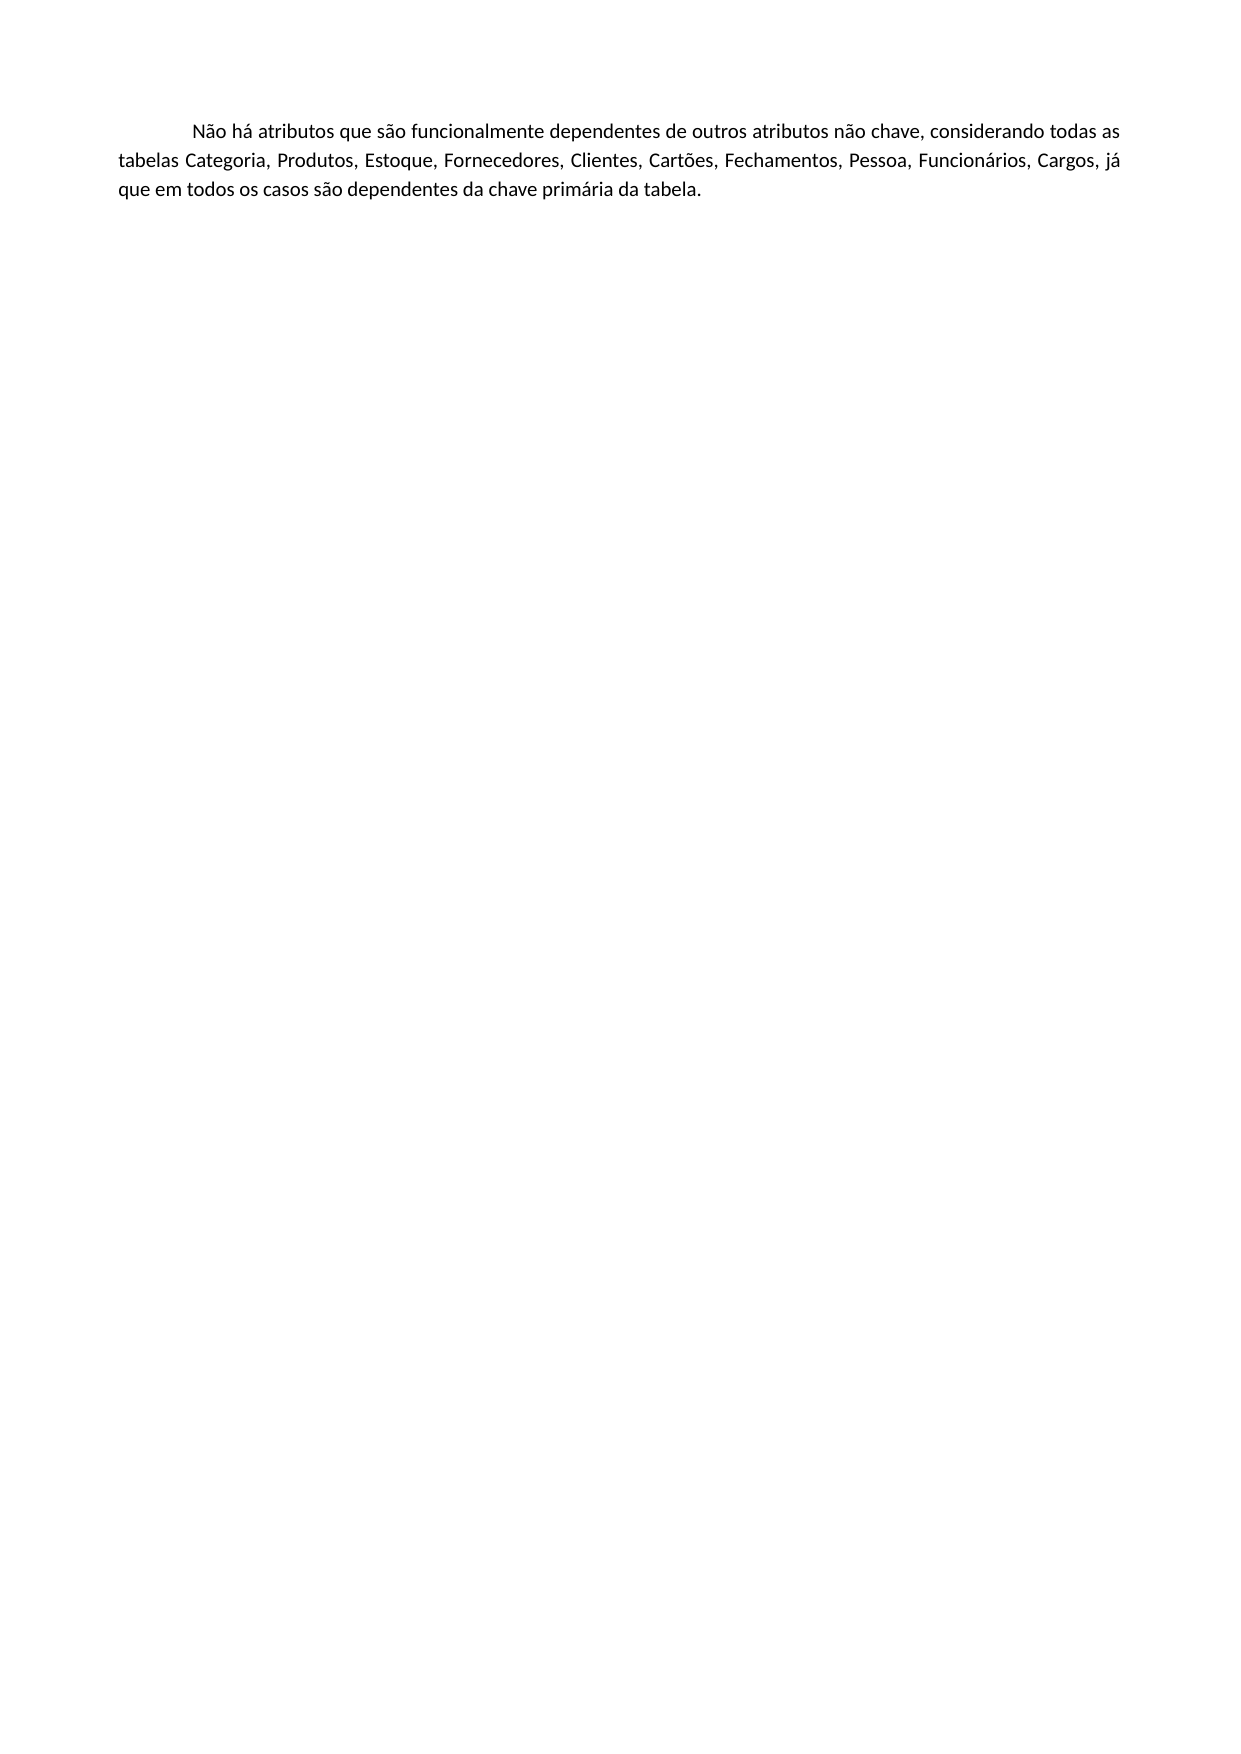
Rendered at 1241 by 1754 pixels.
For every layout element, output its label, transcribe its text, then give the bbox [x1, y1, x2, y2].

text Não há atributos que são funcionalmente dependentes de outros atributos não chave, considerando todas as tabelas Categoria, Produtos, Estoque, Fornecedores, Clientes, Cartões, Fechamentos, Pessoa, Funcionários, Cargos, já que em todos os casos são dependentes da chave primária da tabela. [118, 118, 1122, 202]
